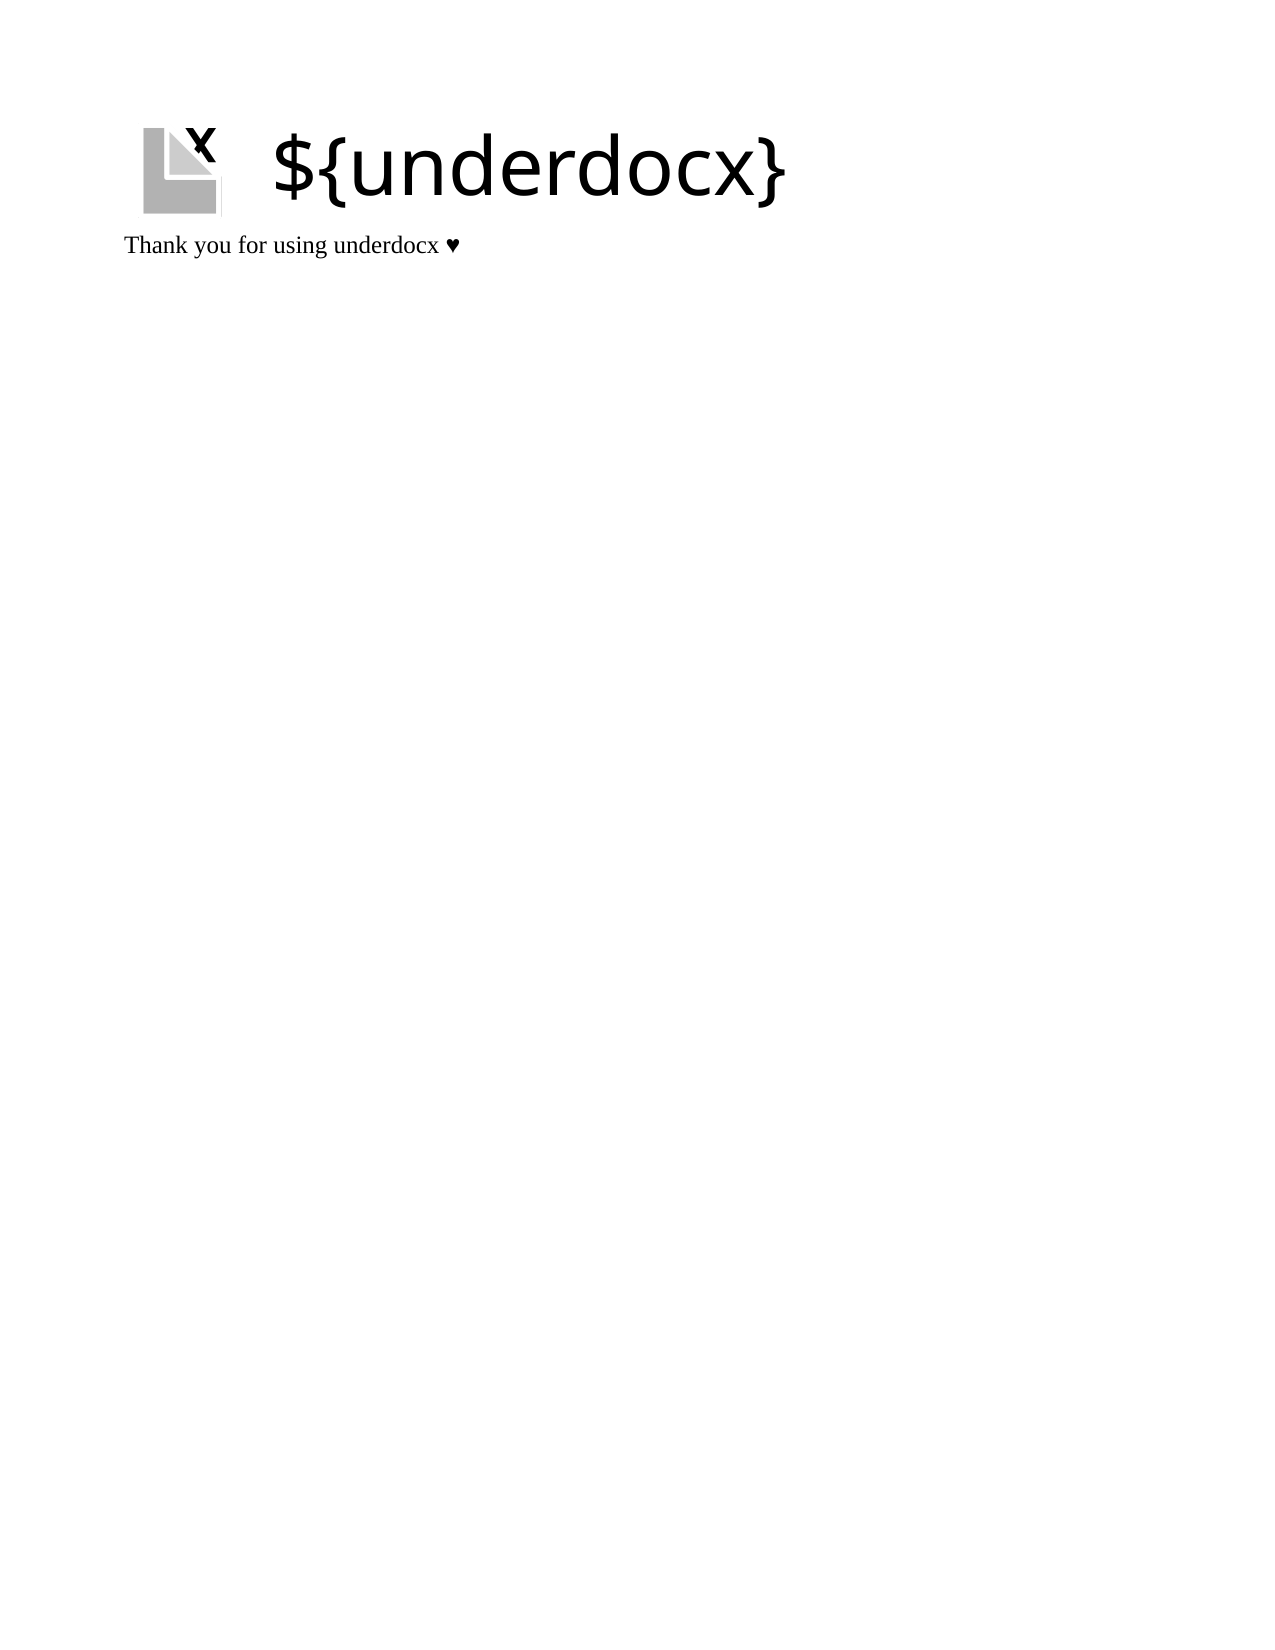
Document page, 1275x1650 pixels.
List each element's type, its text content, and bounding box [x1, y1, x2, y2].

table_cell Thank you for using underdocx ♥ [118, 224, 886, 264]
table_header [118, 118, 242, 224]
table_header [242, 118, 886, 224]
picture [132, 123, 228, 219]
